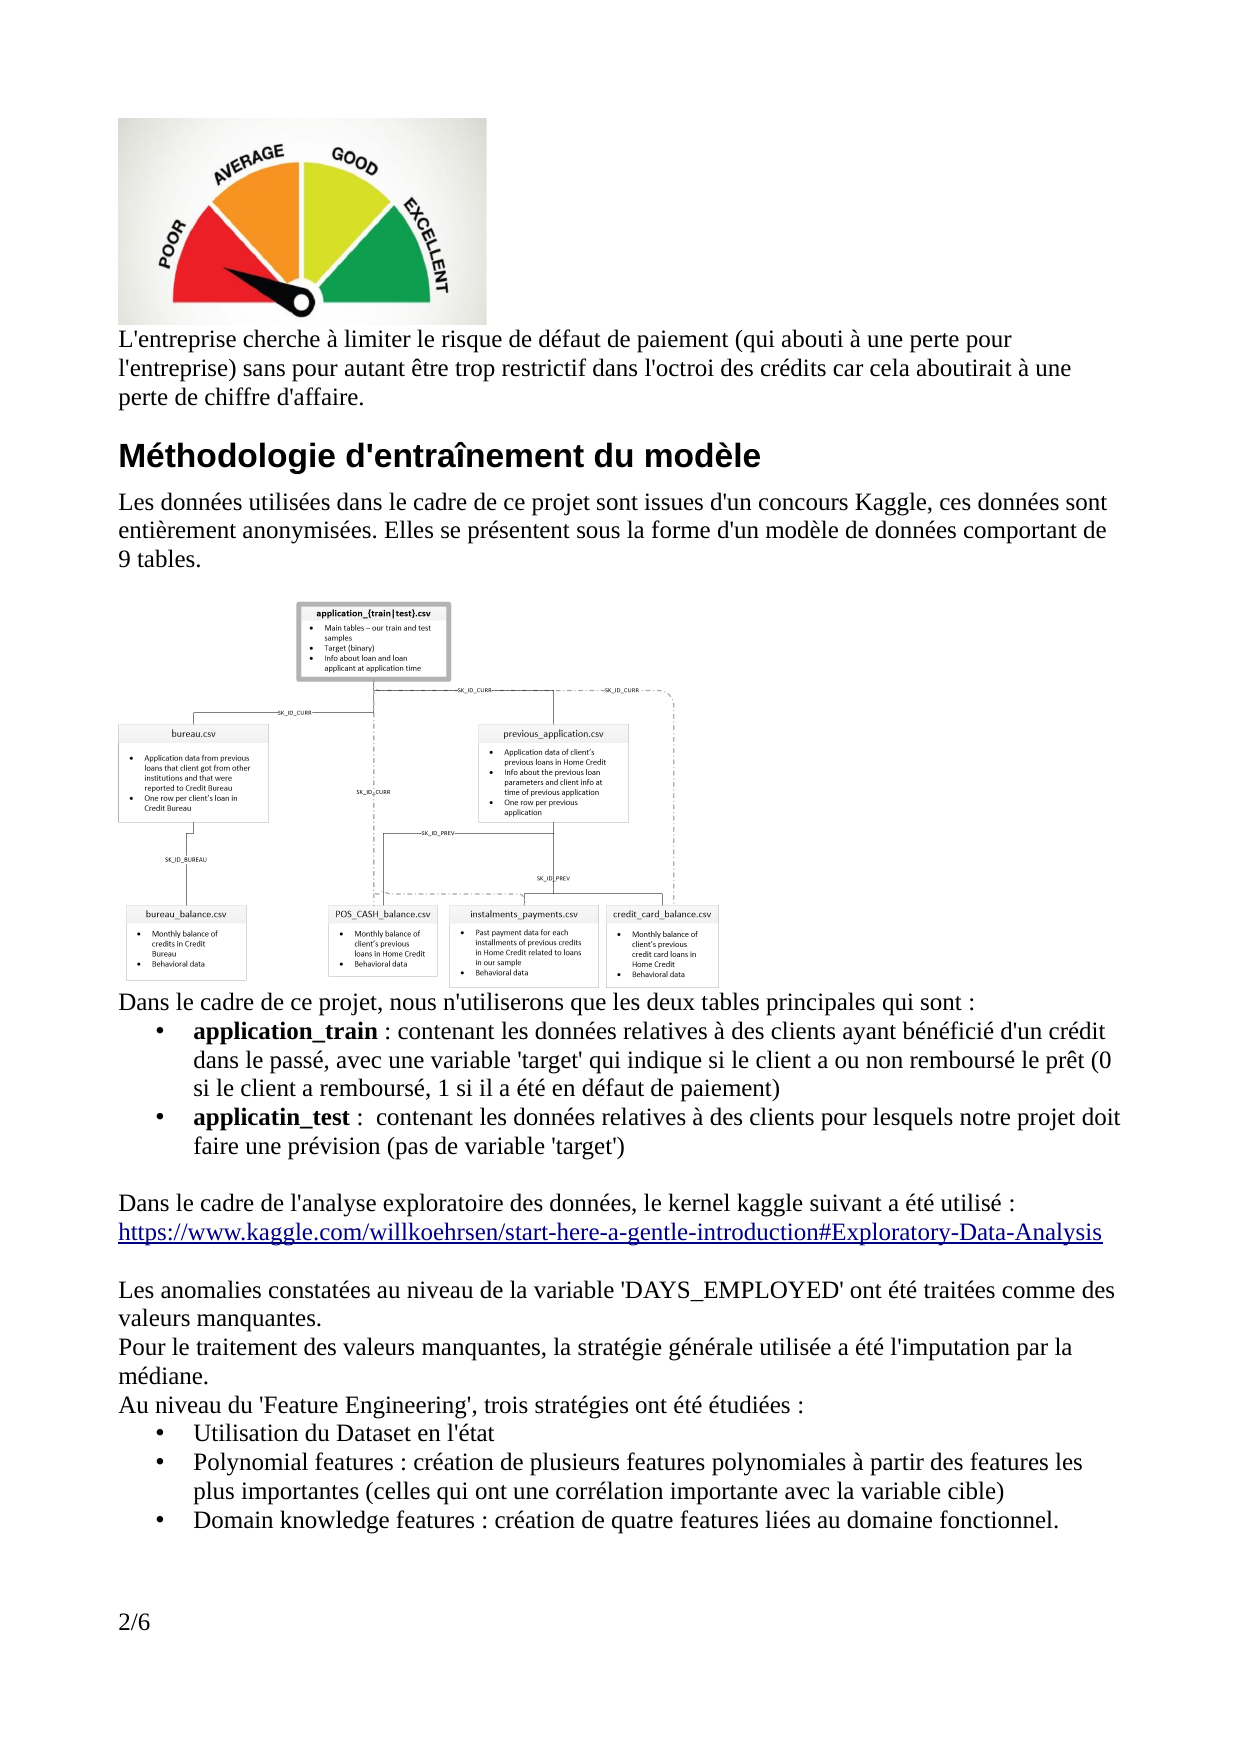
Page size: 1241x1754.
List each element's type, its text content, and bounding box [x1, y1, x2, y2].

picture [118, 601, 719, 988]
text Pour le traitement des valeurs manquantes, la stratégie générale utilisée a été l'imputation par la médiane. [118, 1332, 1122, 1390]
list Domain knowledge features : création de quatre features liées au domaine fonctionnel. [156, 1505, 1122, 1533]
list Utilisation du Dataset en l'état [156, 1418, 1122, 1447]
text Dans le cadre de l'analyse exploratoire des données, le kernel kaggle suivant a été utilisé : [118, 1188, 1122, 1217]
list applicatin_test : contenant les données relatives à des clients pour lesquels notre projet doit faire une prévision (pas de variable 'target') [156, 1102, 1122, 1160]
text Dans le cadre de ce projet, nous n'utiliserons que les deux tables principales qui sont : [118, 987, 1122, 1016]
text Les anomalies constatées au niveau de la variable 'DAYS_EMPLOYED' ont été traitées comme des valeurs manquantes. [118, 1275, 1122, 1332]
picture [118, 118, 487, 325]
text https://www.kaggle.com/willkoehrsen/start-here-a-gentle-introduction#Exploratory-Data-Analysis [118, 1217, 1122, 1246]
text Les données utilisées dans le cadre de ce projet sont issues d'un concours Kaggle, ces données sont entièrement anonymisées. Elles se présentent sous la forme d'un modèle de données comportant de 9 tables. [118, 487, 1122, 573]
list Polynomial features : création de plusieurs features polynomiales à partir des features les plus importantes (celles qui ont une corrélation importante avec la variable cible) [156, 1447, 1122, 1505]
subtitle Méthodologie d'entraînement du modèle [118, 436, 1122, 474]
text L'entreprise cherche à limiter le risque de défaut de paiement (qui abouti à une perte pour l'entreprise) sans pour autant être trop restrictif dans l'octroi des crédits car cela aboutirait à une perte de chiffre d'affaire. [118, 324, 1122, 411]
list application_train : contenant les données relatives à des clients ayant bénéficié d'un crédit dans le passé, avec une variable 'target' qui indique si le client a ou non remboursé le prêt (0 si le client a remboursé, 1 si il a été en défaut de paiement) [156, 1016, 1122, 1102]
text Au niveau du 'Feature Engineering', trois stratégies ont été étudiées : [118, 1390, 1122, 1418]
